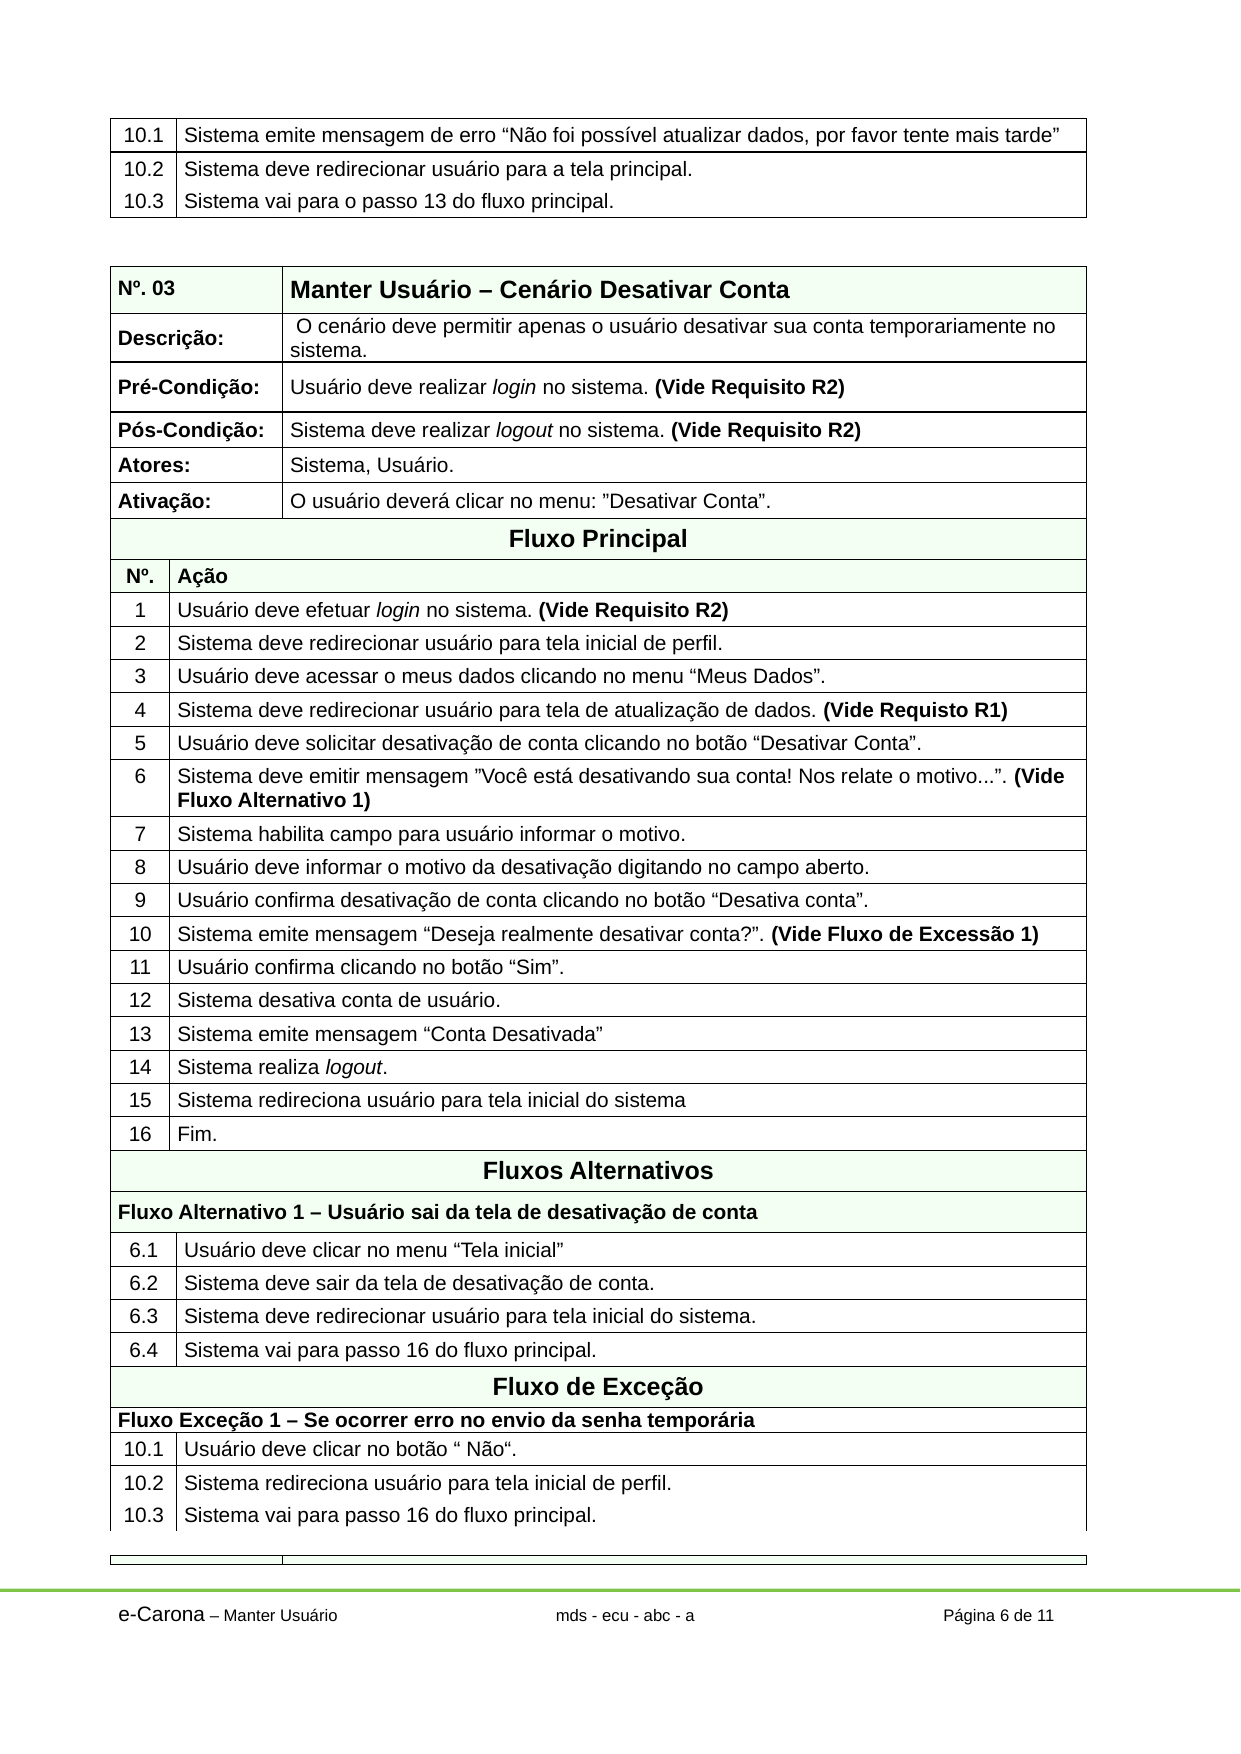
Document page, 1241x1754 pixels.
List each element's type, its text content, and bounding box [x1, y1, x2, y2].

table_cell 10.2 [111, 153, 176, 185]
table_cell Ação [170, 560, 1086, 592]
table_cell Sistema vai para passo 16 do fluxo principal. [177, 1333, 1086, 1366]
table_header [111, 1556, 282, 1564]
table_header [283, 1556, 1086, 1564]
table_cell 6.1 [111, 1233, 176, 1266]
table_cell 6.2 [111, 1267, 176, 1299]
table_cell 10.3 [111, 1499, 176, 1531]
table_cell Sistema emite mensagem “Conta Desativada” [170, 1017, 1086, 1049]
table_cell 10.3 [111, 185, 176, 217]
table_cell 5 [111, 727, 169, 759]
table_cell Sistema vai para o passo 13 do fluxo principal. [177, 185, 1086, 217]
table_cell 10.1 [111, 1433, 176, 1465]
table_cell Sistema vai para passo 16 do fluxo principal. [177, 1499, 1086, 1531]
table_cell Sistema deve redirecionar usuário para tela de atualização de dados. (Vide Requisto R1) [170, 693, 1086, 726]
table_cell 11 [111, 951, 169, 983]
table_cell 6.4 [111, 1333, 176, 1366]
table_cell Sistema redireciona usuário para tela inicial do sistema [170, 1084, 1086, 1116]
table_cell 13 [111, 1017, 169, 1049]
table_cell Sistema redireciona usuário para tela inicial de perfil. [177, 1466, 1086, 1499]
table_cell Fluxo de Exceção [111, 1367, 1086, 1407]
table_cell 15 [111, 1084, 169, 1116]
table_cell Sistema deve sair da tela de desativação de conta. [177, 1267, 1086, 1299]
table_cell Fluxo Principal [111, 519, 1086, 559]
table_cell Usuário deve solicitar desativação de conta clicando no botão “Desativar Conta”. [170, 727, 1086, 759]
table_cell Sistema deve emitir mensagem ”Você está desativando sua conta! Nos relate o motivo...”. (Vide Fluxo Alternativo 1) [170, 760, 1086, 816]
table_cell 7 [111, 817, 169, 849]
table_cell 10.1 [111, 119, 176, 151]
table_cell 10.2 [111, 1466, 176, 1499]
table_cell Sistema deve redirecionar usuário para a tela principal. [177, 153, 1086, 185]
table_cell Sistema habilita campo para usuário informar o motivo. [170, 817, 1086, 849]
table_cell Descrição: [111, 314, 282, 361]
table_cell 2 [111, 627, 169, 659]
table_cell O cenário deve permitir apenas o usuário desativar sua conta temporariamente no sistema. [283, 314, 1086, 361]
table_cell O usuário deverá clicar no menu: ”Desativar Conta”. [283, 483, 1086, 518]
table_cell Sistema desativa conta de usuário. [170, 984, 1086, 1016]
table_cell Atores: [111, 448, 282, 482]
table_cell Usuário deve efetuar login no sistema. (Vide Requisito R2) [170, 593, 1086, 626]
table_cell Fim. [170, 1117, 1086, 1149]
table_cell Sistema realiza logout. [170, 1051, 1086, 1083]
table_cell Usuário confirma desativação de conta clicando no botão “Desativa conta”. [170, 884, 1086, 916]
table_cell 10 [111, 917, 169, 949]
table_cell 14 [111, 1051, 169, 1083]
table_cell Sistema emite mensagem de erro “Não foi possível atualizar dados, por favor tente mais tarde” [177, 119, 1086, 151]
table_cell 9 [111, 884, 169, 916]
table_cell 16 [111, 1117, 169, 1149]
table_cell 6 [111, 760, 169, 816]
table_cell Usuário deve clicar no menu “Tela inicial” [177, 1233, 1086, 1266]
table_cell Usuário confirma clicando no botão “Sim”. [170, 951, 1086, 983]
table_cell Sistema, Usuário. [283, 448, 1086, 482]
table_cell Fluxo Exceção 1 – Se ocorrer erro no envio da senha temporária [111, 1408, 1086, 1432]
table_cell Sistema deve realizar logout no sistema. (Vide Requisito R2) [283, 413, 1086, 447]
table_cell Sistema emite mensagem “Deseja realmente desativar conta?”. (Vide Fluxo de Excessão 1) [170, 917, 1086, 949]
table_cell Sistema deve redirecionar usuário para tela inicial de perfil. [170, 627, 1086, 659]
table_cell Usuário deve realizar login no sistema. (Vide Requisito R2) [283, 363, 1086, 411]
table_cell 1 [111, 593, 169, 626]
table_header Manter Usuário – Cenário Desativar Conta [283, 267, 1086, 312]
table_cell 4 [111, 693, 169, 726]
table_cell Sistema deve redirecionar usuário para tela inicial do sistema. [177, 1300, 1086, 1332]
table_cell Usuário deve clicar no botão “ Não“. [177, 1433, 1086, 1465]
table_cell Nº. [111, 560, 169, 592]
table_cell Pré-Condição: [111, 363, 282, 411]
table_cell Fluxo Alternativo 1 – Usuário sai da tela de desativação de conta [111, 1192, 1086, 1232]
table_cell Pós-Condição: [111, 413, 282, 447]
table_cell 6.3 [111, 1300, 176, 1332]
table_cell 3 [111, 660, 169, 692]
table_cell 12 [111, 984, 169, 1016]
table_header Nº. 03 [111, 267, 282, 312]
table_cell Usuário deve acessar o meus dados clicando no menu “Meus Dados”. [170, 660, 1086, 692]
table_cell Usuário deve informar o motivo da desativação digitando no campo aberto. [170, 851, 1086, 883]
table_cell 8 [111, 851, 169, 883]
table_cell Ativação: [111, 483, 282, 518]
table_cell Fluxos Alternativos [111, 1151, 1086, 1191]
